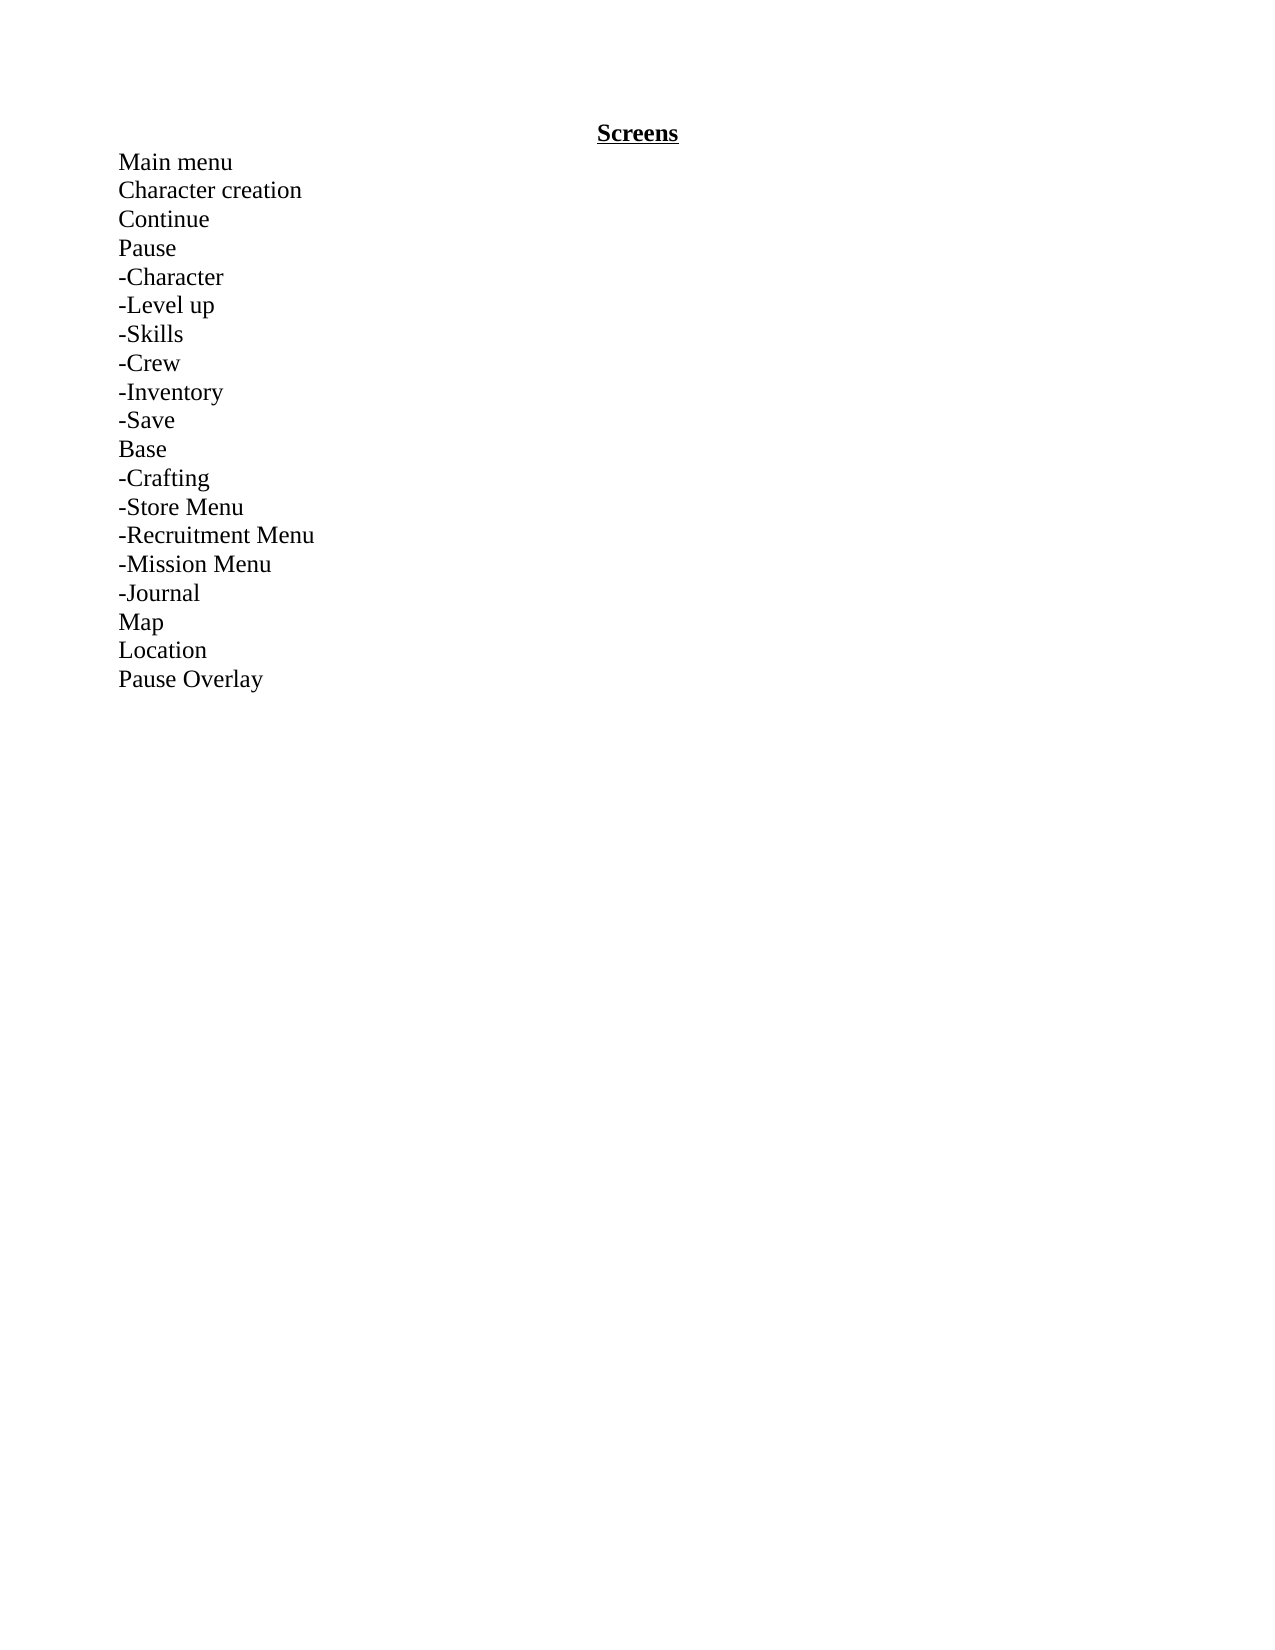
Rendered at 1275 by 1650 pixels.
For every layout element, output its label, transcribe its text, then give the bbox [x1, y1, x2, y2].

text -Recruitment Menu [118, 521, 1157, 549]
text -Crafting [118, 463, 1157, 492]
text Screens [118, 118, 1157, 147]
text -Skills [118, 319, 1157, 348]
text -Inventory [118, 377, 1157, 406]
text -Mission Menu [118, 549, 1157, 578]
text -Save [118, 406, 1157, 434]
text -Character [118, 262, 1157, 291]
text Pause [118, 233, 1157, 262]
text Pause Overlay [118, 664, 1157, 693]
text Base [118, 434, 1157, 463]
text Character creation [118, 176, 1157, 204]
text -Level up [118, 291, 1157, 319]
text Main menu [118, 147, 1157, 176]
text Continue [118, 204, 1157, 233]
text -Store Menu [118, 492, 1157, 521]
text Map [118, 607, 1157, 636]
text -Journal [118, 578, 1157, 607]
text -Crew [118, 348, 1157, 377]
text Location [118, 636, 1157, 664]
